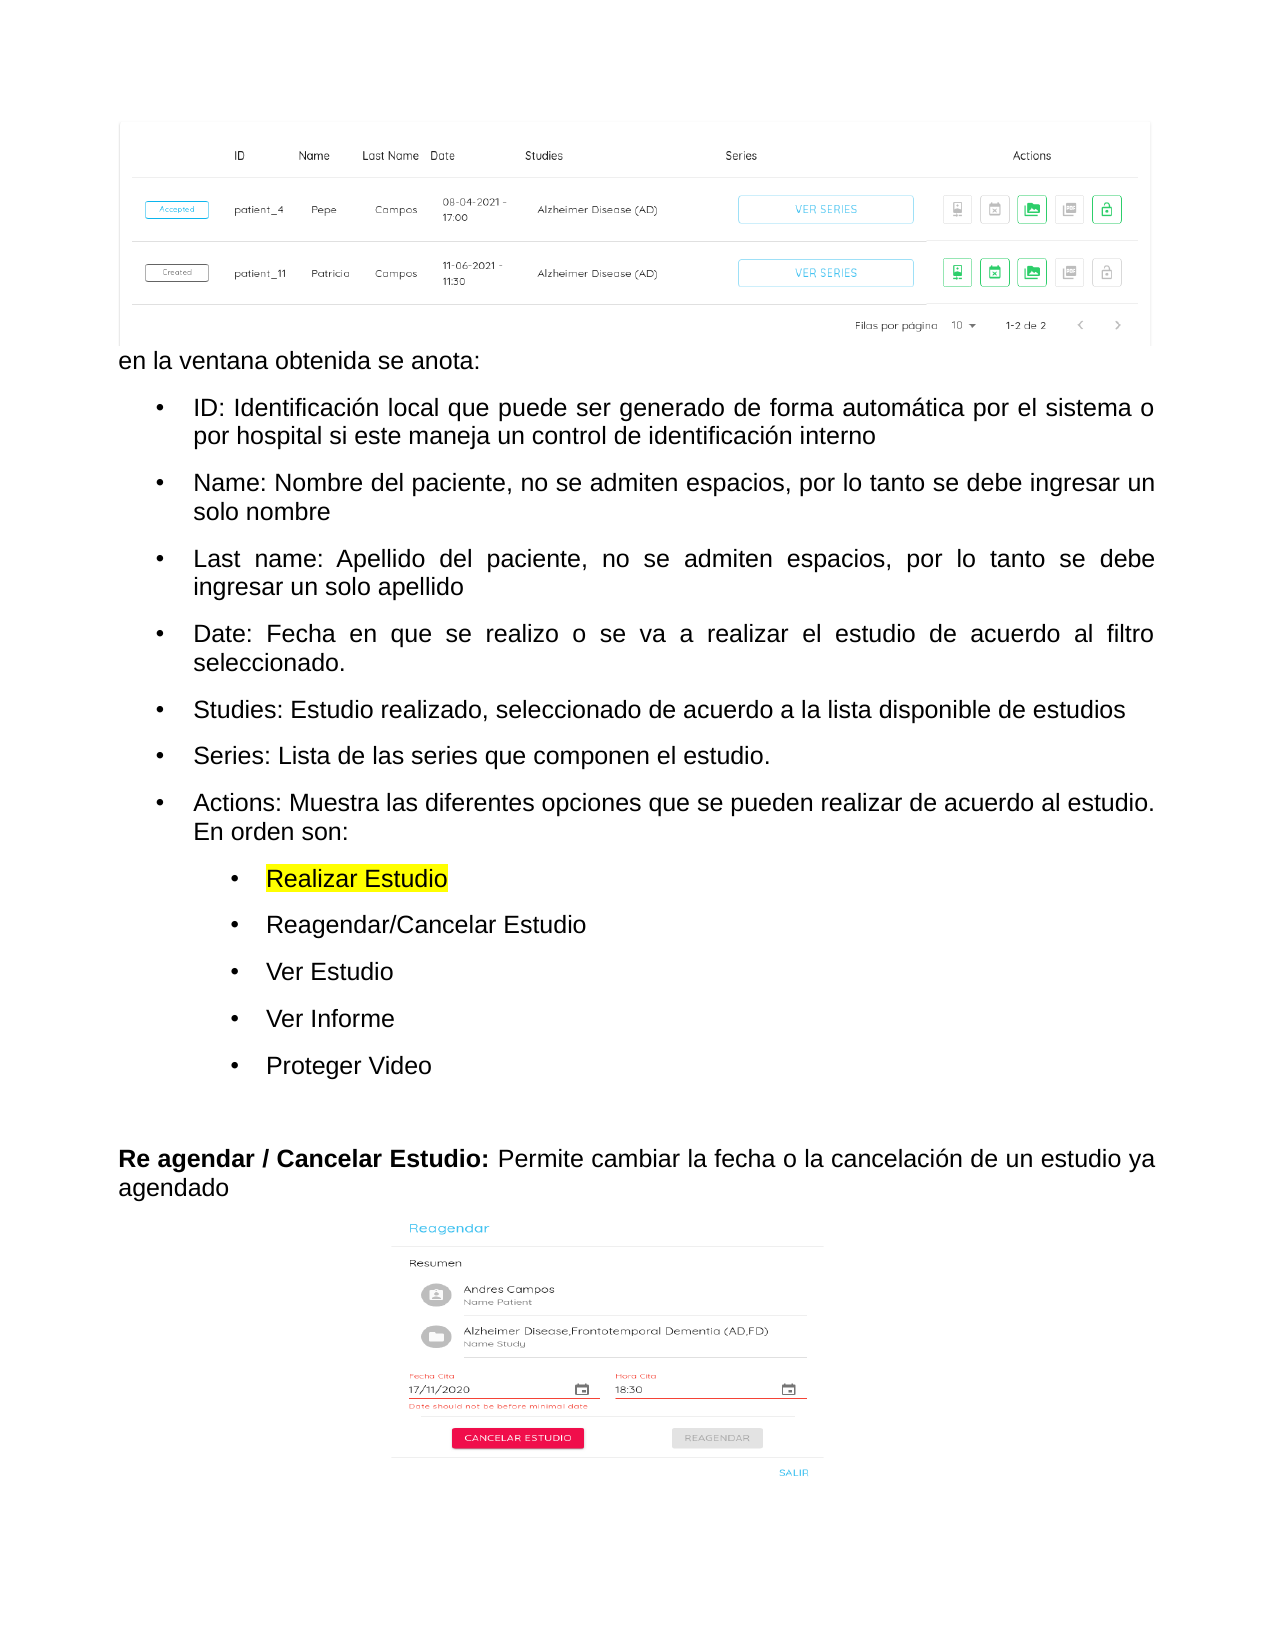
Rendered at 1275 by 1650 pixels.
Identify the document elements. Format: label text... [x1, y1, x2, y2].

text Re agendar / Cancelar Estudio: Permite cambiar la fecha o la cancelación de un estudio ya agendado [118, 1144, 1157, 1202]
list Ver Informe [230, 1004, 1157, 1033]
list Proteger Video [230, 1051, 1157, 1079]
list Series: Lista de las series que componen el estudio. [156, 741, 1157, 770]
list ID: Identificación local que puede ser generado de forma automática por el sistema o por hospital si este maneja un control de identificación interno [156, 392, 1157, 450]
list Last name: Apellido del paciente, no se admiten espacios, por lo tanto se debe ingresar un solo apellido [156, 543, 1157, 601]
list Date: Fecha en que se realizo o se va a realizar el estudio de acuerdo al filtro seleccionado. [156, 619, 1157, 677]
list Realizar Estudio [230, 864, 1157, 892]
text en la ventana obtenida se anota: [118, 346, 1157, 374]
list Reagendar/Cancelar Estudio [230, 910, 1157, 939]
list Studies: Estudio realizado, seleccionado de acuerdo a la lista disponible de estudios [156, 694, 1157, 723]
list Name: Nombre del paciente, no se admiten espacios, por lo tanto se debe ingresar un solo nombre [156, 468, 1157, 526]
list Actions: Muestra las diferentes opciones que se pueden realizar de acuerdo al estudio. En orden son: [156, 788, 1157, 846]
list Ver Estudio [230, 957, 1157, 986]
